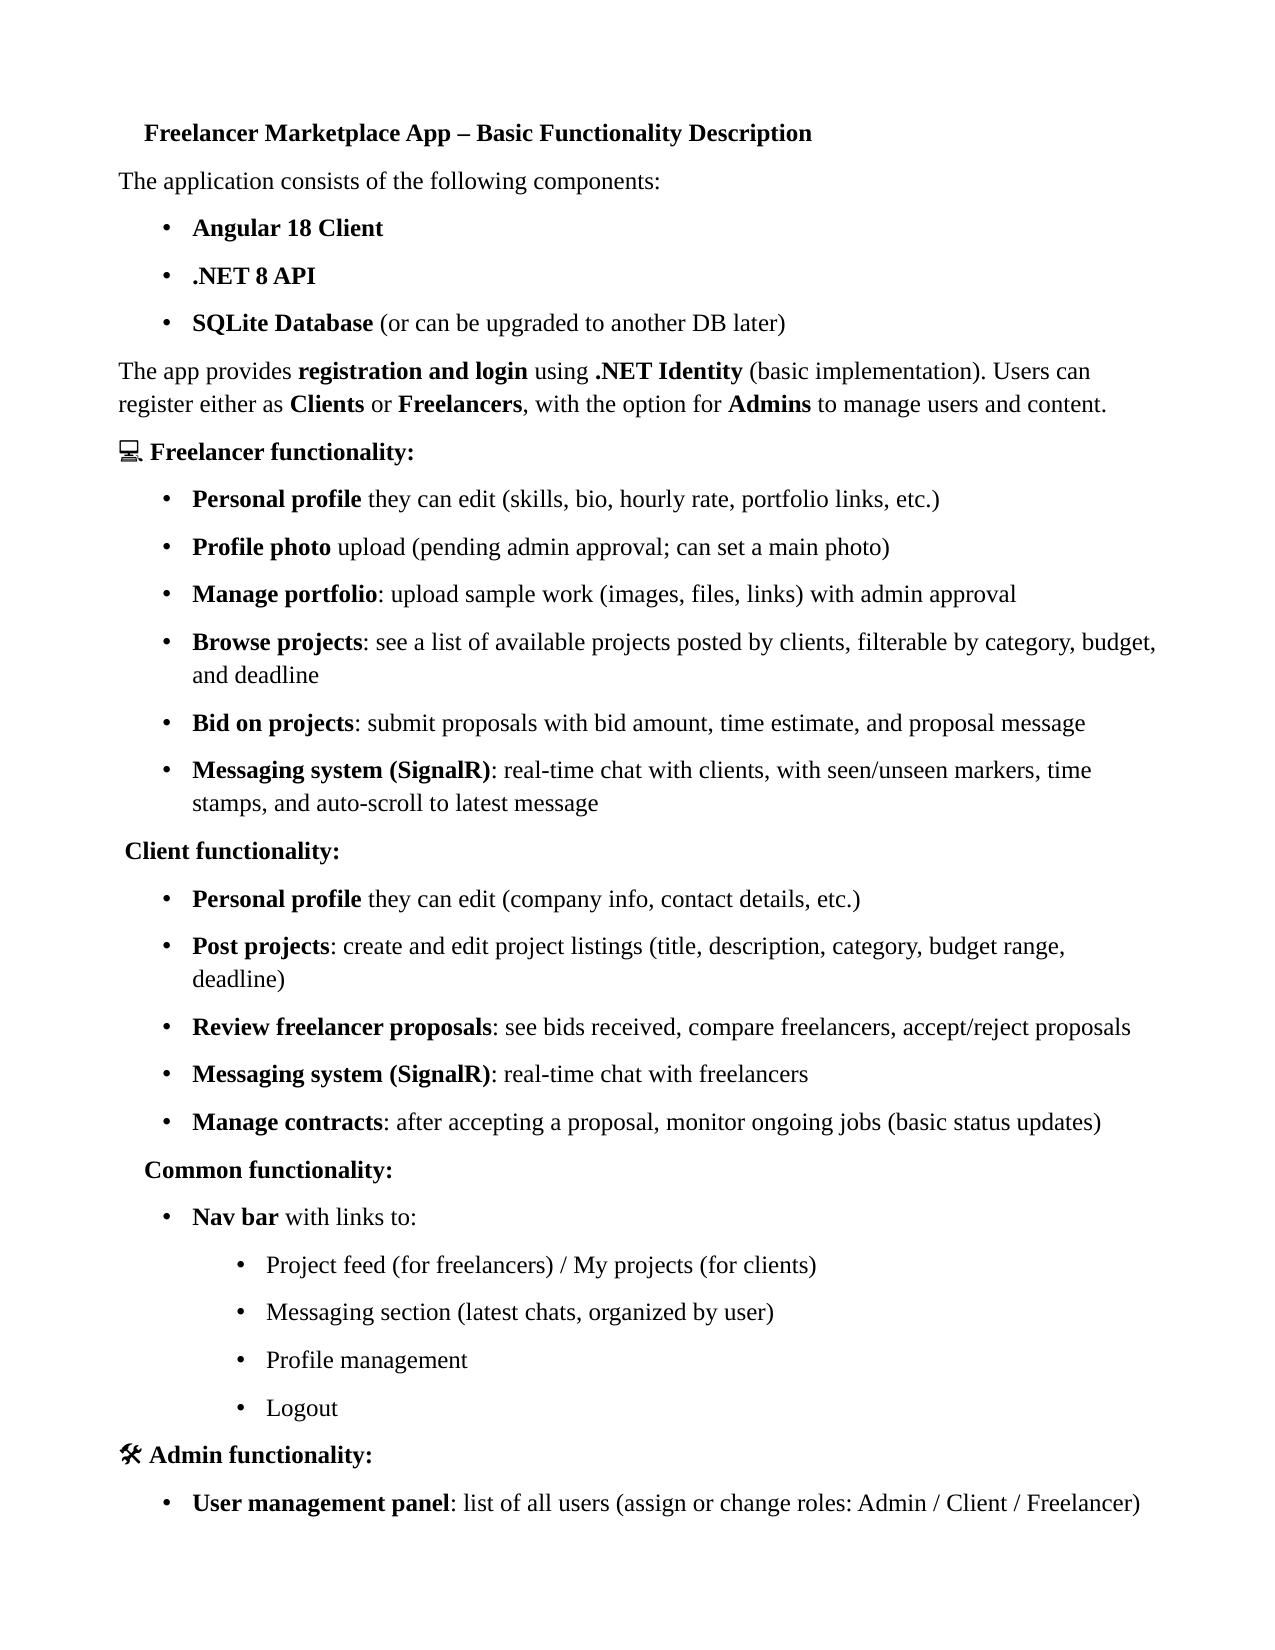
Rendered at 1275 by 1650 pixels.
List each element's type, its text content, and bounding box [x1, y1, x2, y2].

list SQLite Database (or can be upgraded to another DB later) [162, 308, 1157, 337]
list User management panel: list of all users (assign or change roles: Admin / Client / Freelancer) [162, 1488, 1157, 1517]
text The application consists of the following components: [118, 166, 1157, 194]
list Personal profile they can edit (skills, bio, hourly rate, portfolio links, etc.) [162, 484, 1157, 513]
text The app provides registration and login using .NET Identity (basic implementation). Users can register either as Clients or Freelancers, with the option for Admins to manage users and content. [118, 356, 1157, 418]
text 🛠 Admin functionality: [118, 1440, 1157, 1469]
list Project feed (for freelancers) / My projects (for clients) [236, 1250, 1157, 1279]
text 💻 Freelancer functionality: [118, 437, 1157, 466]
list Angular 18 Client [162, 213, 1157, 242]
list Manage contracts: after accepting a proposal, monitor ongoing jobs (basic status updates) [162, 1107, 1157, 1136]
list Manage portfolio: upload sample work (images, files, links) with admin approval [162, 579, 1157, 608]
text ✅ Freelancer Marketplace App – Basic Functionality Description [118, 118, 1157, 147]
list Review freelancer proposals: see bids received, compare freelancers, accept/reject proposals [162, 1012, 1157, 1041]
list Messaging system (SignalR): real-time chat with clients, with seen/unseen markers, time stamps, and auto-scroll to latest message [162, 755, 1157, 817]
list .NET 8 API [162, 261, 1157, 290]
list Messaging section (latest chats, organized by user) [236, 1297, 1157, 1326]
list Nav bar with links to: [162, 1202, 1157, 1231]
text 📑 Common functionality: [118, 1155, 1157, 1183]
list Post projects: create and edit project listings (title, description, category, budget range, deadline) [162, 931, 1157, 993]
text 🧑‍💼 Client functionality: [118, 836, 1157, 865]
list Profile management [236, 1345, 1157, 1374]
list Bid on projects: submit proposals with bid amount, time estimate, and proposal message [162, 708, 1157, 737]
list Logout [236, 1393, 1157, 1421]
list Messaging system (SignalR): real-time chat with freelancers [162, 1059, 1157, 1088]
list Browse projects: see a list of available projects posted by clients, filterable by category, budget, and deadline [162, 627, 1157, 689]
list Personal profile they can edit (company info, contact details, etc.) [162, 884, 1157, 912]
list Profile photo upload (pending admin approval; can set a main photo) [162, 532, 1157, 561]
